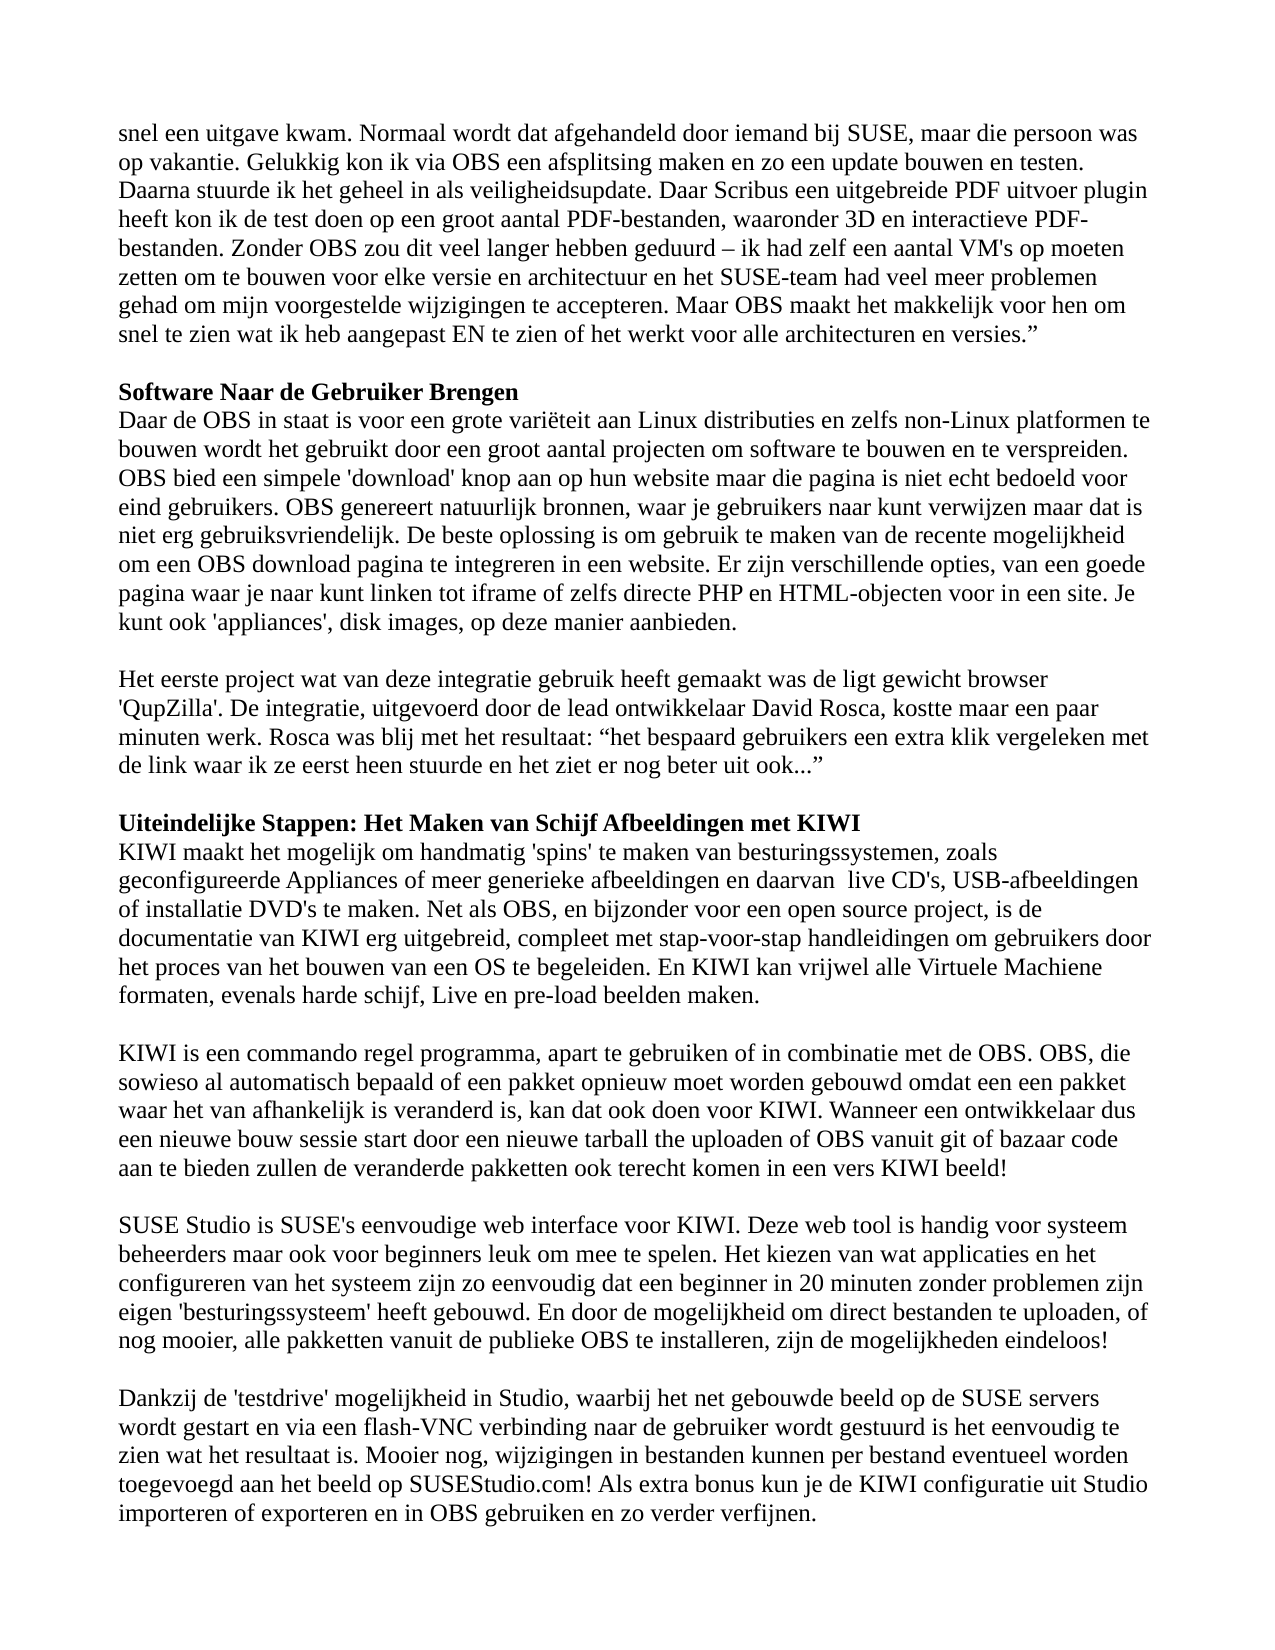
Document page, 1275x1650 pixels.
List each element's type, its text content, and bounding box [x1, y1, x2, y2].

text Dankzij de 'testdrive' mogelijkheid in Studio, waarbij het net gebouwde beeld op de SUSE servers wordt gestart en via een flash-VNC verbinding naar de gebruiker wordt gestuurd is het eenvoudig te zien wat het resultaat is. Mooier nog, wijzigingen in bestanden kunnen per bestand eventueel worden toegevoegd aan het beeld op SUSEStudio.com! Als extra bonus kun je de KIWI configuratie uit Studio importeren of exporteren en in OBS gebruiken en zo verder verfijnen. [118, 1383, 1157, 1527]
text KIWI is een commando regel programma, apart te gebruiken of in combinatie met de OBS. OBS, die sowieso al automatisch bepaald of een pakket opnieuw moet worden gebouwd omdat een een pakket waar het van afhankelijk is veranderd is, kan dat ook doen voor KIWI. Wanneer een ontwikkelaar dus een nieuwe bouw sessie start door een nieuwe tarball the uploaden of OBS vanuit git of bazaar code aan te bieden zullen de veranderde pakketten ook terecht komen in een vers KIWI beeld! [118, 1038, 1157, 1182]
text snel een uitgave kwam. Normaal wordt dat afgehandeld door iemand bij SUSE, maar die persoon was op vakantie. Gelukkig kon ik via OBS een afsplitsing maken en zo een update bouwen en testen. Daarna stuurde ik het geheel in als veiligheidsupdate. Daar Scribus een uitgebreide PDF uitvoer plugin heeft kon ik de test doen op een groot aantal PDF-bestanden, waaronder 3D en interactieve PDF-bestanden. Zonder OBS zou dit veel langer hebben geduurd – ik had zelf een aantal VM's op moeten zetten om te bouwen voor elke versie en architectuur en het SUSE-team had veel meer problemen gehad om mijn voorgestelde wijzigingen te accepteren. Maar OBS maakt het makkelijk voor hen om snel te zien wat ik heb aangepast EN te zien of het werkt voor alle architecturen en versies.” [118, 118, 1157, 348]
text Daar de OBS in staat is voor een grote variëteit aan Linux distributies en zelfs non-Linux platformen te bouwen wordt het gebruikt door een groot aantal projecten om software te bouwen en te verspreiden. OBS bied een simpele 'download' knop aan op hun website maar die pagina is niet echt bedoeld voor eind gebruikers. OBS genereert natuurlijk bronnen, waar je gebruikers naar kunt verwijzen maar dat is niet erg gebruiksvriendelijk. De beste oplossing is om gebruik te maken van de recente mogelijkheid om een OBS download pagina te integreren in een website. Er zijn verschillende opties, van een goede pagina waar je naar kunt linken tot iframe of zelfs directe PHP en HTML-objecten voor in een site. Je kunt ook 'appliances', disk images, op deze manier aanbieden. [118, 406, 1157, 636]
text KIWI maakt het mogelijk om handmatig 'spins' te maken van besturingssystemen, zoals geconfigureerde Appliances of meer generieke afbeeldingen en daarvan live CD's, USB-afbeeldingen of installatie DVD's te maken. Net als OBS, en bijzonder voor een open source project, is de documentatie van KIWI erg uitgebreid, compleet met stap-voor-stap handleidingen om gebruikers door het proces van het bouwen van een OS te begeleiden. En KIWI kan vrijwel alle Virtuele Machiene formaten, evenals harde schijf, Live en pre-load beelden maken. [118, 837, 1157, 1009]
text Het eerste project wat van deze integratie gebruik heeft gemaakt was de ligt gewicht browser 'QupZilla'. De integratie, uitgevoerd door de lead ontwikkelaar David Rosca, kostte maar een paar minuten werk. Rosca was blij met het resultaat: “het bespaard gebruikers een extra klik vergeleken met de link waar ik ze eerst heen stuurde en het ziet er nog beter uit ook...” [118, 664, 1157, 779]
text Software Naar de Gebruiker Brengen [118, 377, 1157, 406]
text SUSE Studio is SUSE's eenvoudige web interface voor KIWI. Deze web tool is handig voor systeem beheerders maar ook voor beginners leuk om mee te spelen. Het kiezen van wat applicaties en het configureren van het systeem zijn zo eenvoudig dat een beginner in 20 minuten zonder problemen zijn eigen 'besturingssysteem' heeft gebouwd. En door de mogelijkheid om direct bestanden te uploaden, of nog mooier, alle pakketten vanuit de publieke OBS te installeren, zijn de mogelijkheden eindeloos! [118, 1211, 1157, 1354]
text Uiteindelijke Stappen: Het Maken van Schijf Afbeeldingen met KIWI [118, 808, 1157, 837]
